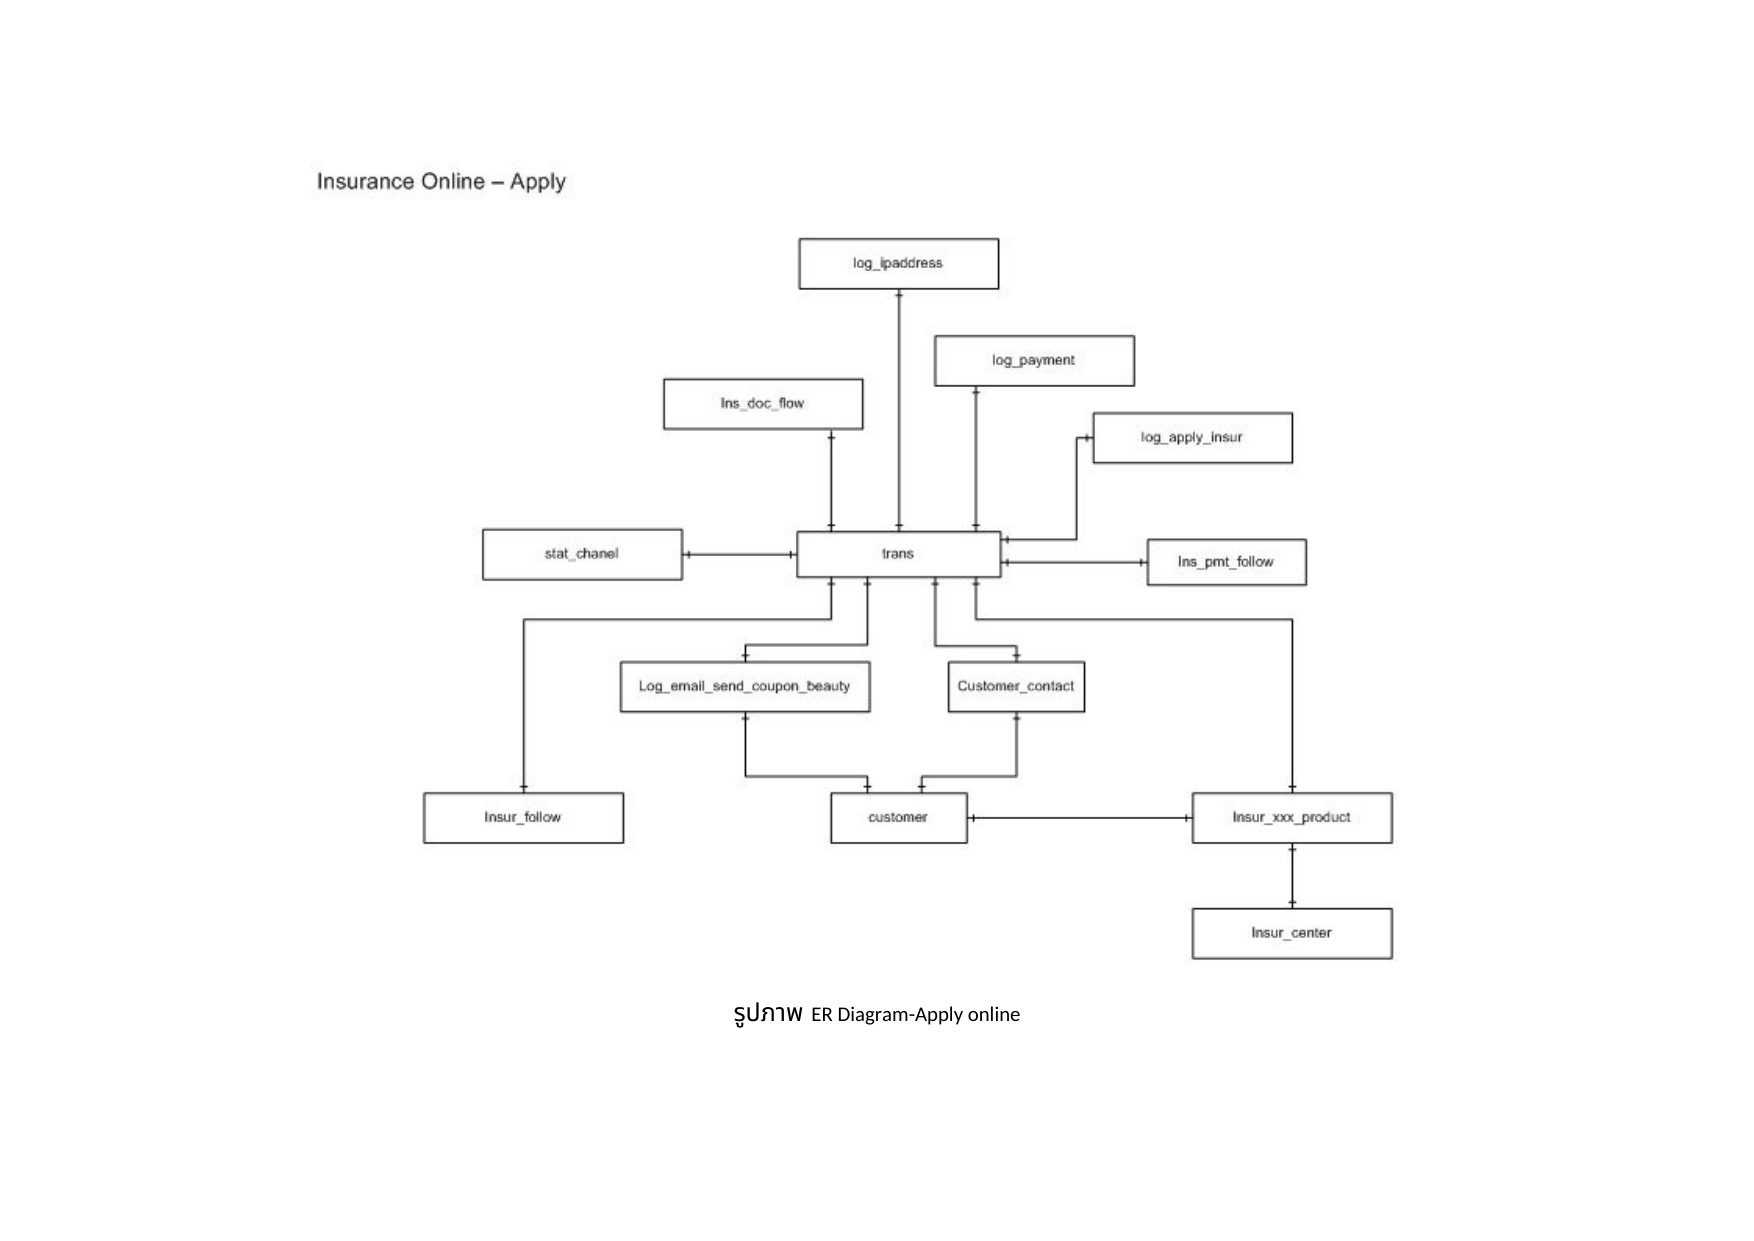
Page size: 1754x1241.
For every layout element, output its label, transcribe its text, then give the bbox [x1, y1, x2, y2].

picture [273, 150, 1481, 974]
text รูปภาพ ER Diagram-Apply online [150, 998, 1604, 1028]
